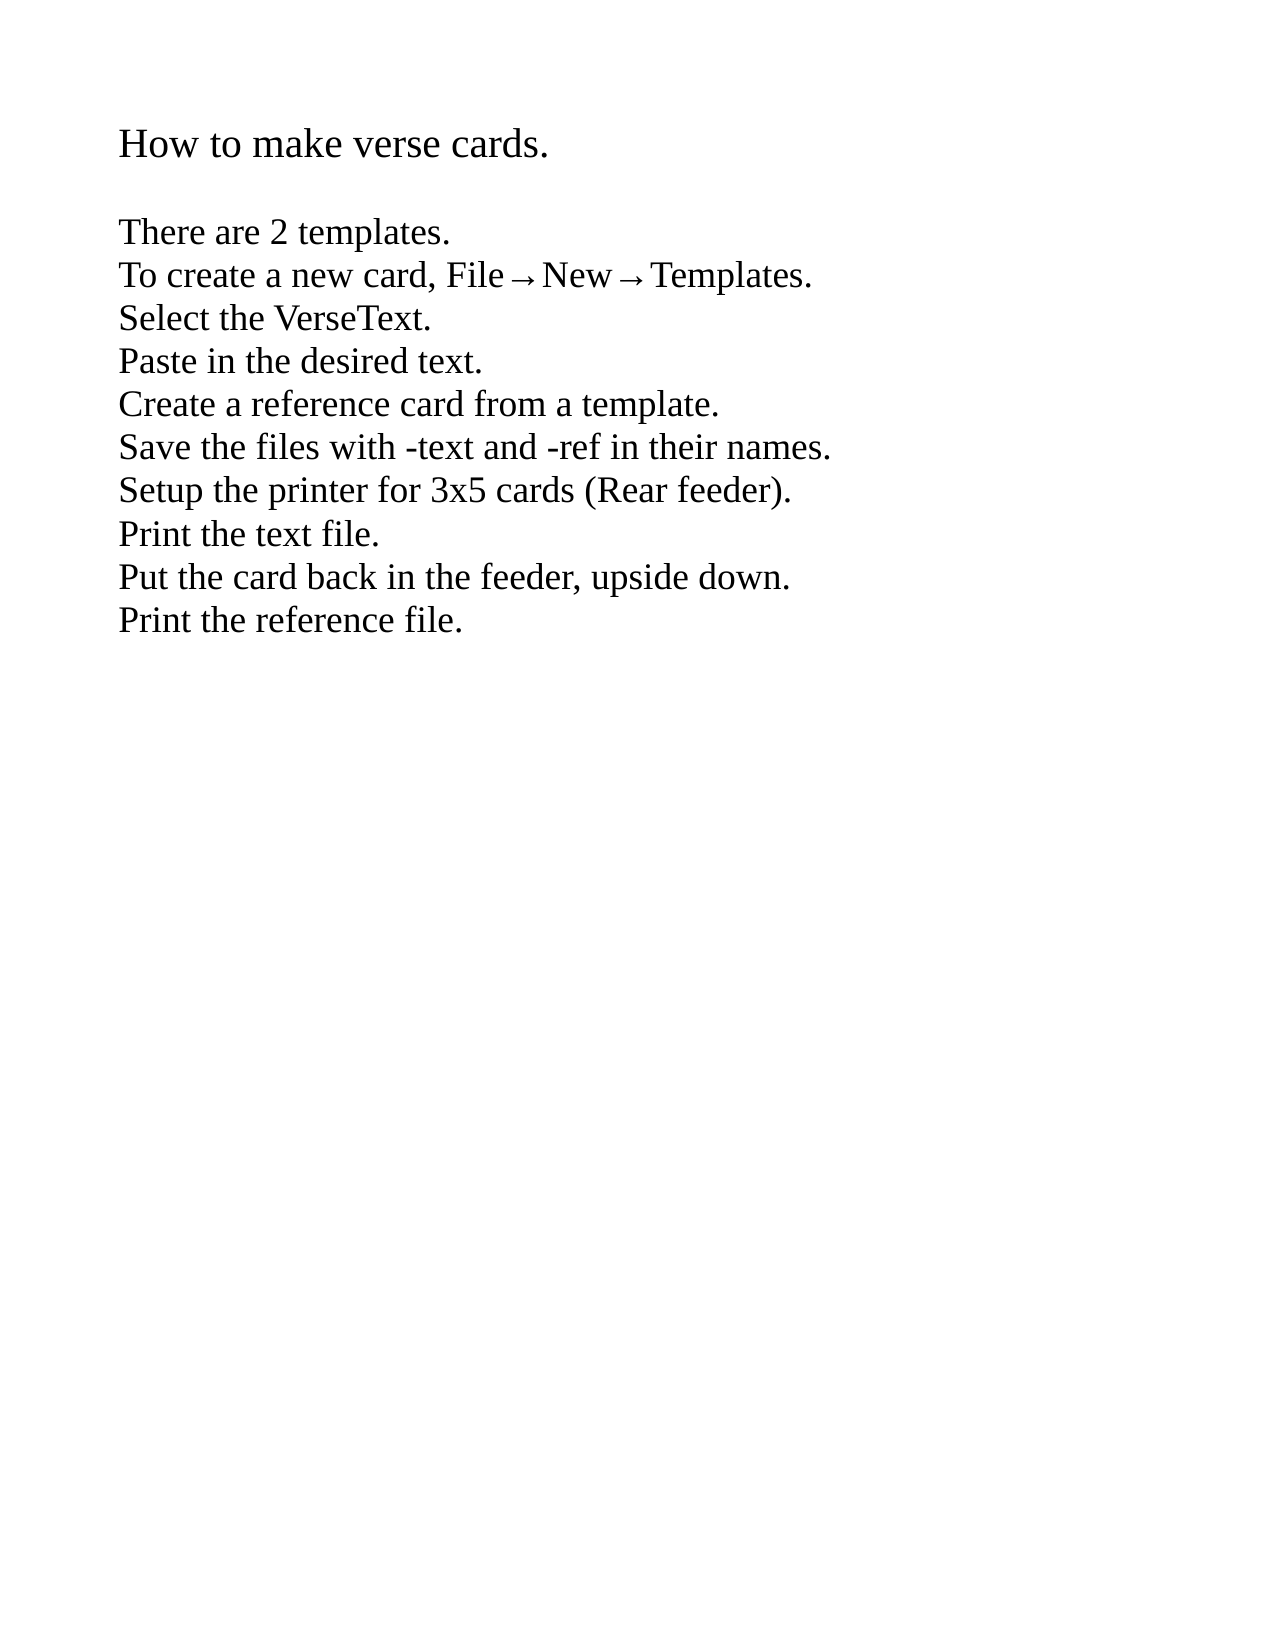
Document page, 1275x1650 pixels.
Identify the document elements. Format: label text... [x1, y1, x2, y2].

text Create a reference card from a template. [118, 382, 1157, 425]
text Print the reference file. [118, 597, 1157, 640]
text Put the card back in the feeder, upside down. [118, 554, 1157, 597]
text Setup the printer for 3x5 cards (Rear feeder). [118, 468, 1157, 511]
text Paste in the desired text. [118, 338, 1157, 382]
text There are 2 templates. [118, 209, 1157, 252]
text Save the files with -text and -ref in their names. [118, 425, 1157, 468]
text How to make verse cards. [118, 118, 1157, 166]
text To create a new card, File→New→Templates. [118, 252, 1157, 295]
text Print the text file. [118, 511, 1157, 554]
text Select the VerseText. [118, 295, 1157, 338]
